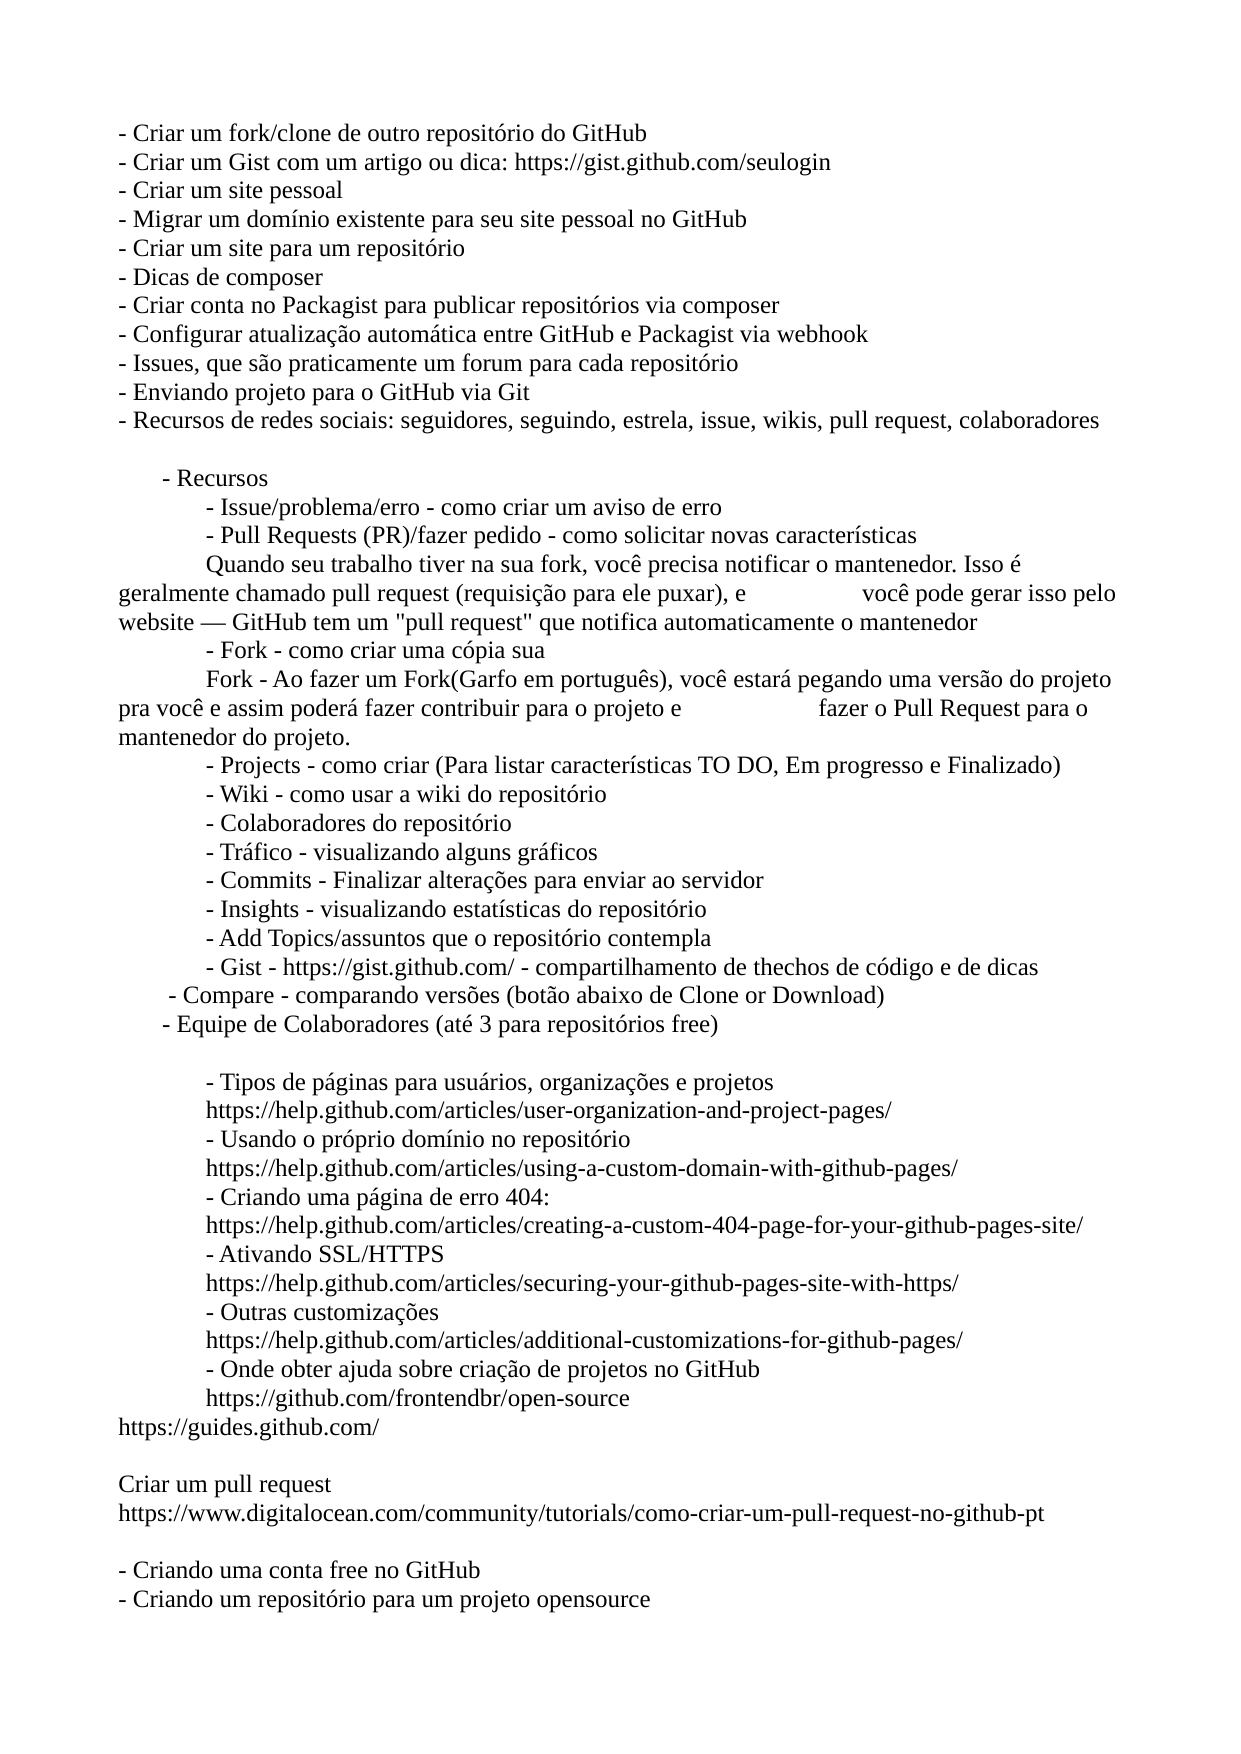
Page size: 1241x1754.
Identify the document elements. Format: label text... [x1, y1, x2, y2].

text - Enviando projeto para o GitHub via Git [118, 377, 1122, 406]
text - Issues, que são praticamente um forum para cada repositório [118, 348, 1122, 377]
text - Insights - visualizando estatísticas do repositório [118, 894, 1122, 923]
text - Pull Requests (PR)/fazer pedido - como solicitar novas características [118, 521, 1122, 549]
text - Criando uma página de erro 404: [118, 1182, 1122, 1211]
text - Equipe de Colaboradores (até 3 para repositórios free) [118, 1009, 1122, 1038]
text - Recursos de redes sociais: seguidores, seguindo, estrela, issue, wikis, pull request, colaboradores [118, 406, 1122, 434]
text - Migrar um domínio existente para seu site pessoal no GitHub [118, 204, 1122, 233]
text Criar um pull request [118, 1469, 1122, 1498]
text - Tráfico - visualizando alguns gráficos [118, 837, 1122, 866]
text - Criar um site para um repositório [118, 233, 1122, 262]
text Quando seu trabalho tiver na sua fork, você precisa notificar o mantenedor. Isso é geralmente chamado pull request (requisição para ele puxar), e você pode gerar isso pelo website — GitHub tem um "pull request" que notifica automaticamente o mantenedor [118, 549, 1122, 636]
text https://help.github.com/articles/additional-customizations-for-github-pages/ [118, 1326, 1122, 1354]
text - Add Topics/assuntos que o repositório contempla [118, 923, 1122, 952]
text - Dicas de composer [118, 262, 1122, 291]
text - Issue/problema/erro - como criar um aviso de erro [118, 492, 1122, 521]
text https://guides.github.com/ [118, 1412, 1122, 1441]
text - Wiki - como usar a wiki do repositório [118, 779, 1122, 808]
text - Configurar atualização automática entre GitHub e Packagist via webhook [118, 319, 1122, 348]
text - Criar conta no Packagist para publicar repositórios via composer [118, 291, 1122, 319]
text - Recursos [118, 463, 1122, 492]
text https://help.github.com/articles/user-organization-and-project-pages/ [118, 1096, 1122, 1124]
text - Fork - como criar uma cópia sua [118, 636, 1122, 664]
text Fork - Ao fazer um Fork(Garfo em português), você estará pegando uma versão do projeto pra você e assim poderá fazer contribuir para o projeto e fazer o Pull Request para o mantenedor do projeto. [118, 664, 1122, 751]
text https://www.digitalocean.com/community/tutorials/como-criar-um-pull-request-no-github-pt [118, 1498, 1122, 1527]
text - Usando o próprio domínio no repositório [118, 1124, 1122, 1153]
text - Colaboradores do repositório [118, 808, 1122, 837]
text - Gist - https://gist.github.com/ - compartilhamento de thechos de código e de dicas [118, 952, 1122, 981]
text https://github.com/frontendbr/open-source [118, 1383, 1122, 1412]
text - Criar um fork/clone de outro repositório do GitHub [118, 118, 1122, 147]
text - Criar um Gist com um artigo ou dica: https://gist.github.com/seulogin [118, 147, 1122, 176]
text - Outras customizações [118, 1297, 1122, 1326]
text https://help.github.com/articles/securing-your-github-pages-site-with-https/ [118, 1268, 1122, 1297]
text - Compare - comparando versões (botão abaixo de Clone or Download) [118, 981, 1122, 1009]
text - Tipos de páginas para usuários, organizações e projetos [118, 1067, 1122, 1096]
text - Projects - como criar (Para listar características TO DO, Em progresso e Finalizado) [118, 751, 1122, 779]
text - Criando um repositório para um projeto opensource [118, 1584, 1122, 1613]
text - Ativando SSL/HTTPS [118, 1239, 1122, 1268]
text - Commits - Finalizar alterações para enviar ao servidor [118, 866, 1122, 894]
text - Criar um site pessoal [118, 176, 1122, 204]
text https://help.github.com/articles/creating-a-custom-404-page-for-your-github-pages-site/ [118, 1211, 1122, 1239]
text https://help.github.com/articles/using-a-custom-domain-with-github-pages/ [118, 1153, 1122, 1182]
text - Onde obter ajuda sobre criação de projetos no GitHub [118, 1354, 1122, 1383]
text - Criando uma conta free no GitHub [118, 1556, 1122, 1584]
